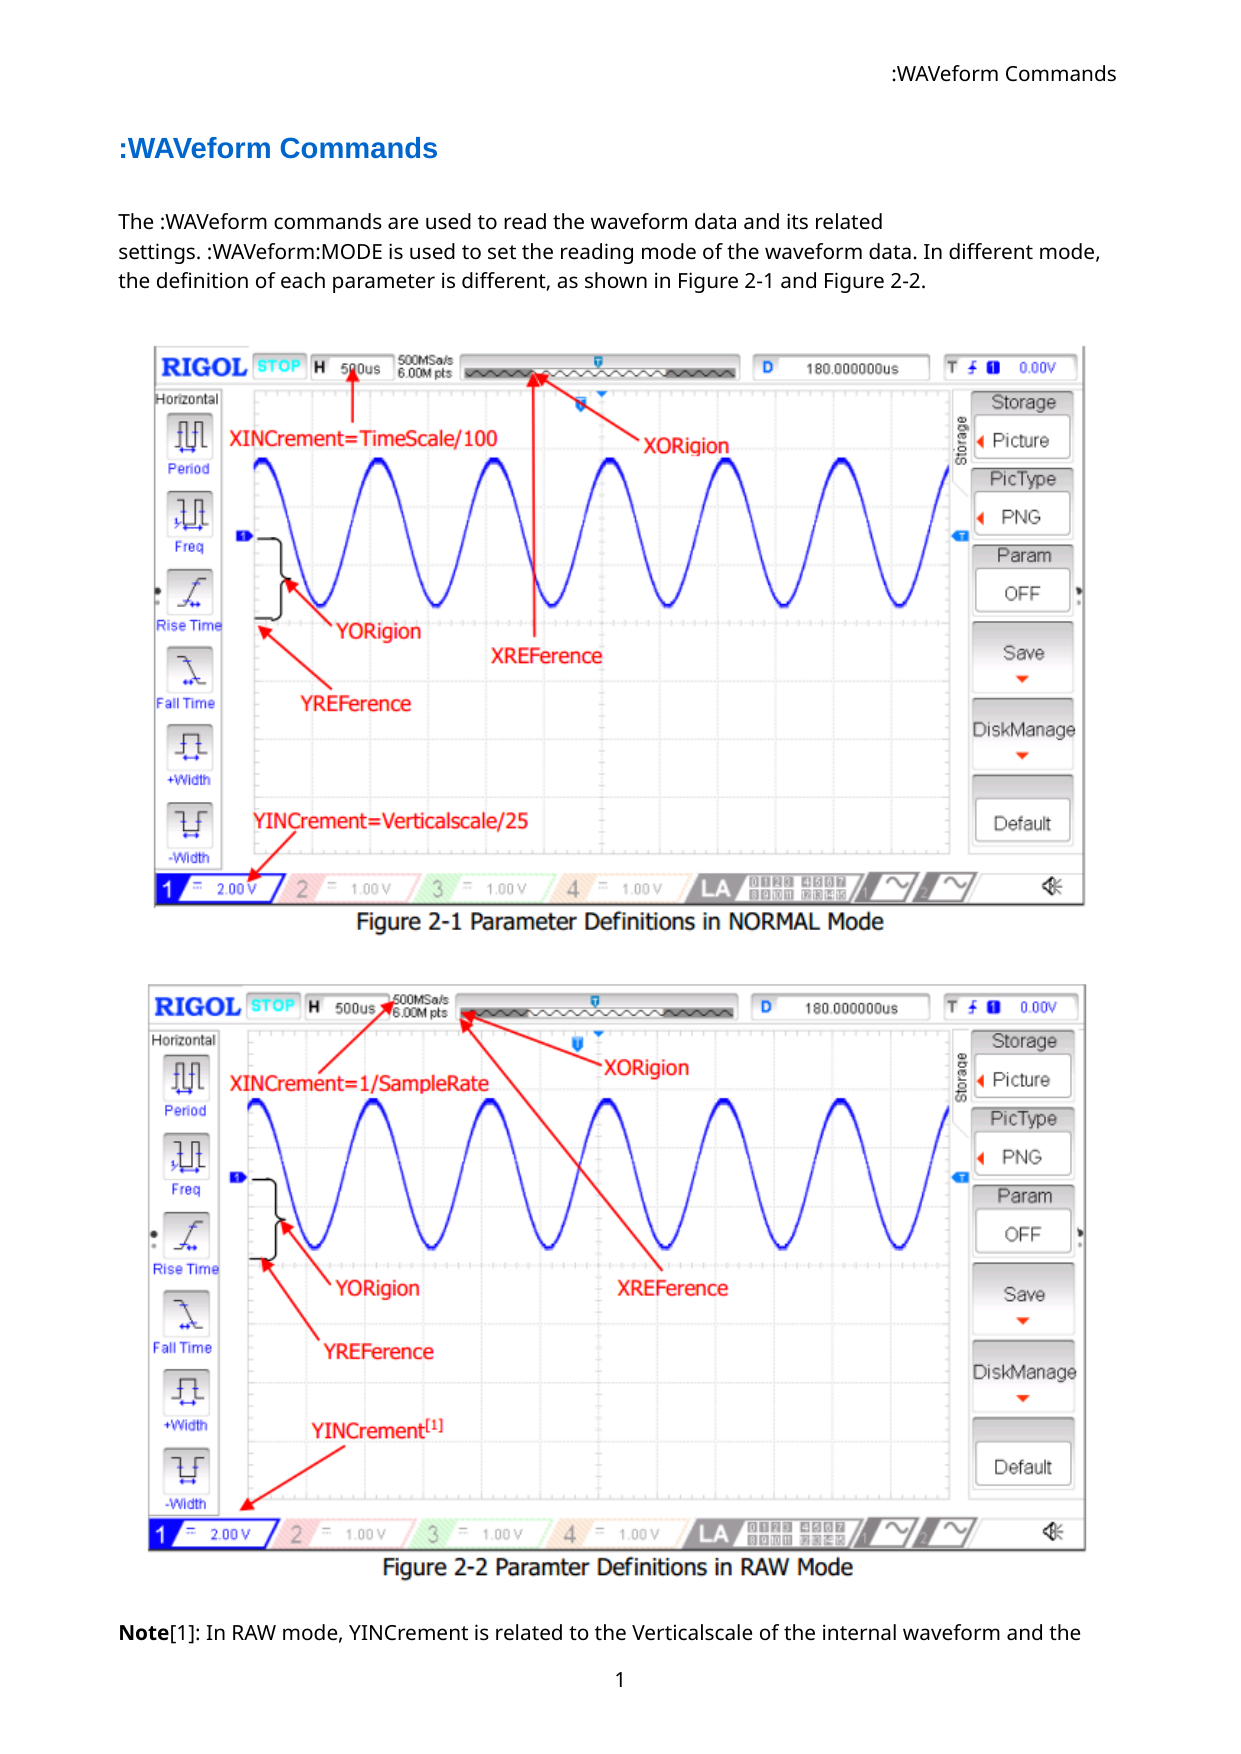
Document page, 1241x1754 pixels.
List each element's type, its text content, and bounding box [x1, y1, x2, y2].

picture [118, 971, 1118, 1587]
text Note[1]: In RAW mode, YINCrement is related to the Verticalscale of the internal waveform and the [118, 1618, 1117, 1646]
subtitle :WAVeform Commands [118, 131, 1122, 165]
text The :WAVeform commands are used to read the waveform data and its related settings. :WAVeform:MODE is used to set the reading mode of the waveform data. In different mode, the definition of each parameter is different, as shown in Figure 2-1 and Figure 2-2. [118, 207, 1117, 295]
picture [118, 326, 1123, 943]
